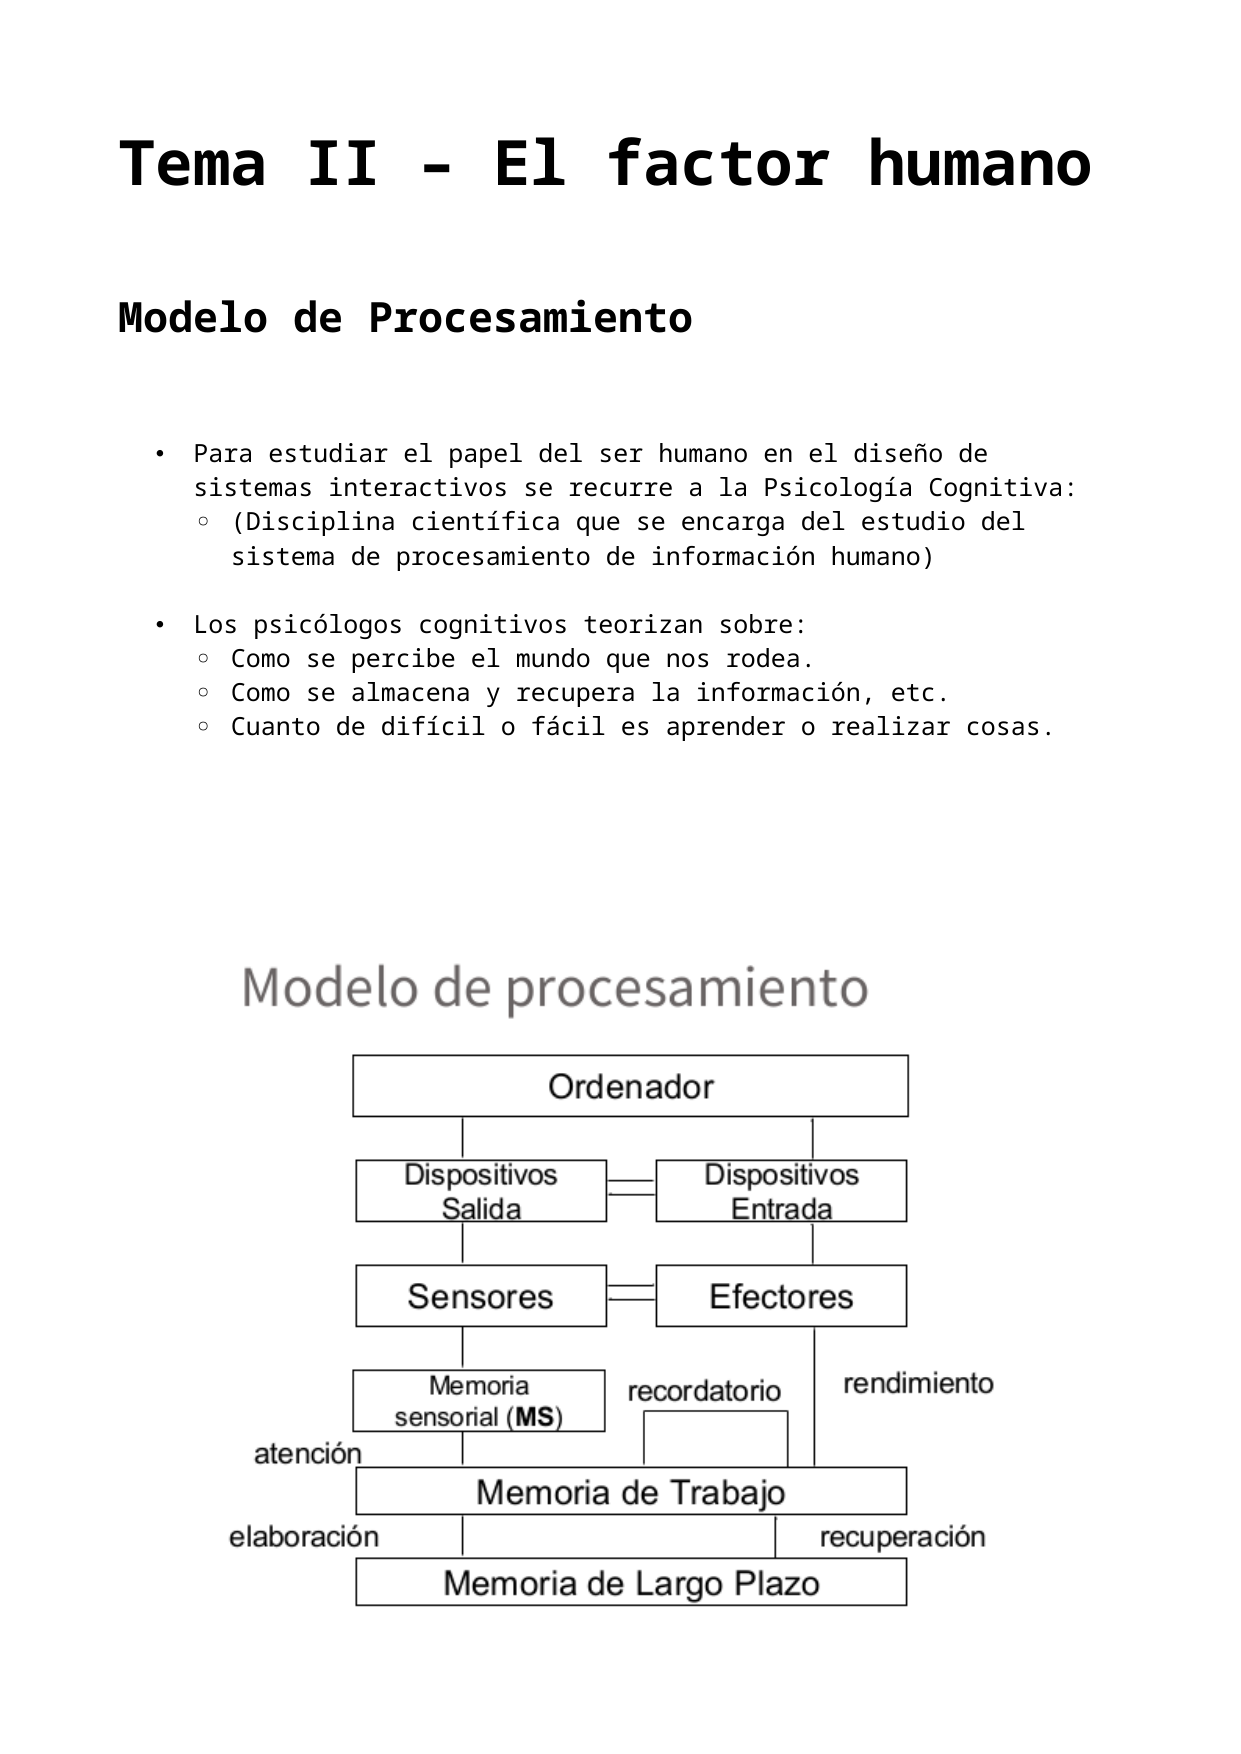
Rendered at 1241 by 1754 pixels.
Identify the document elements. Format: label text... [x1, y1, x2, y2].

text Modelo de Procesamiento [118, 288, 1122, 345]
picture [201, 953, 1039, 1622]
list Como se almacena y recupera la información, etc. [193, 674, 1122, 708]
list Los psicólogos cognitivos teorizan sobre: [156, 606, 1122, 640]
list Cuanto de difícil o fácil es aprender o realizar cosas. [193, 708, 1122, 742]
list Como se percibe el mundo que nos rodea. [193, 640, 1122, 674]
text Tema II – El factor humano [118, 118, 1122, 203]
list (Disciplina científica que se encarga del estudio del sistema de procesamiento de información humano) [193, 504, 1122, 572]
list Para estudiar el papel del ser humano en el diseño de sistemas interactivos se recurre a la Psicología Cognitiva: [156, 436, 1122, 504]
